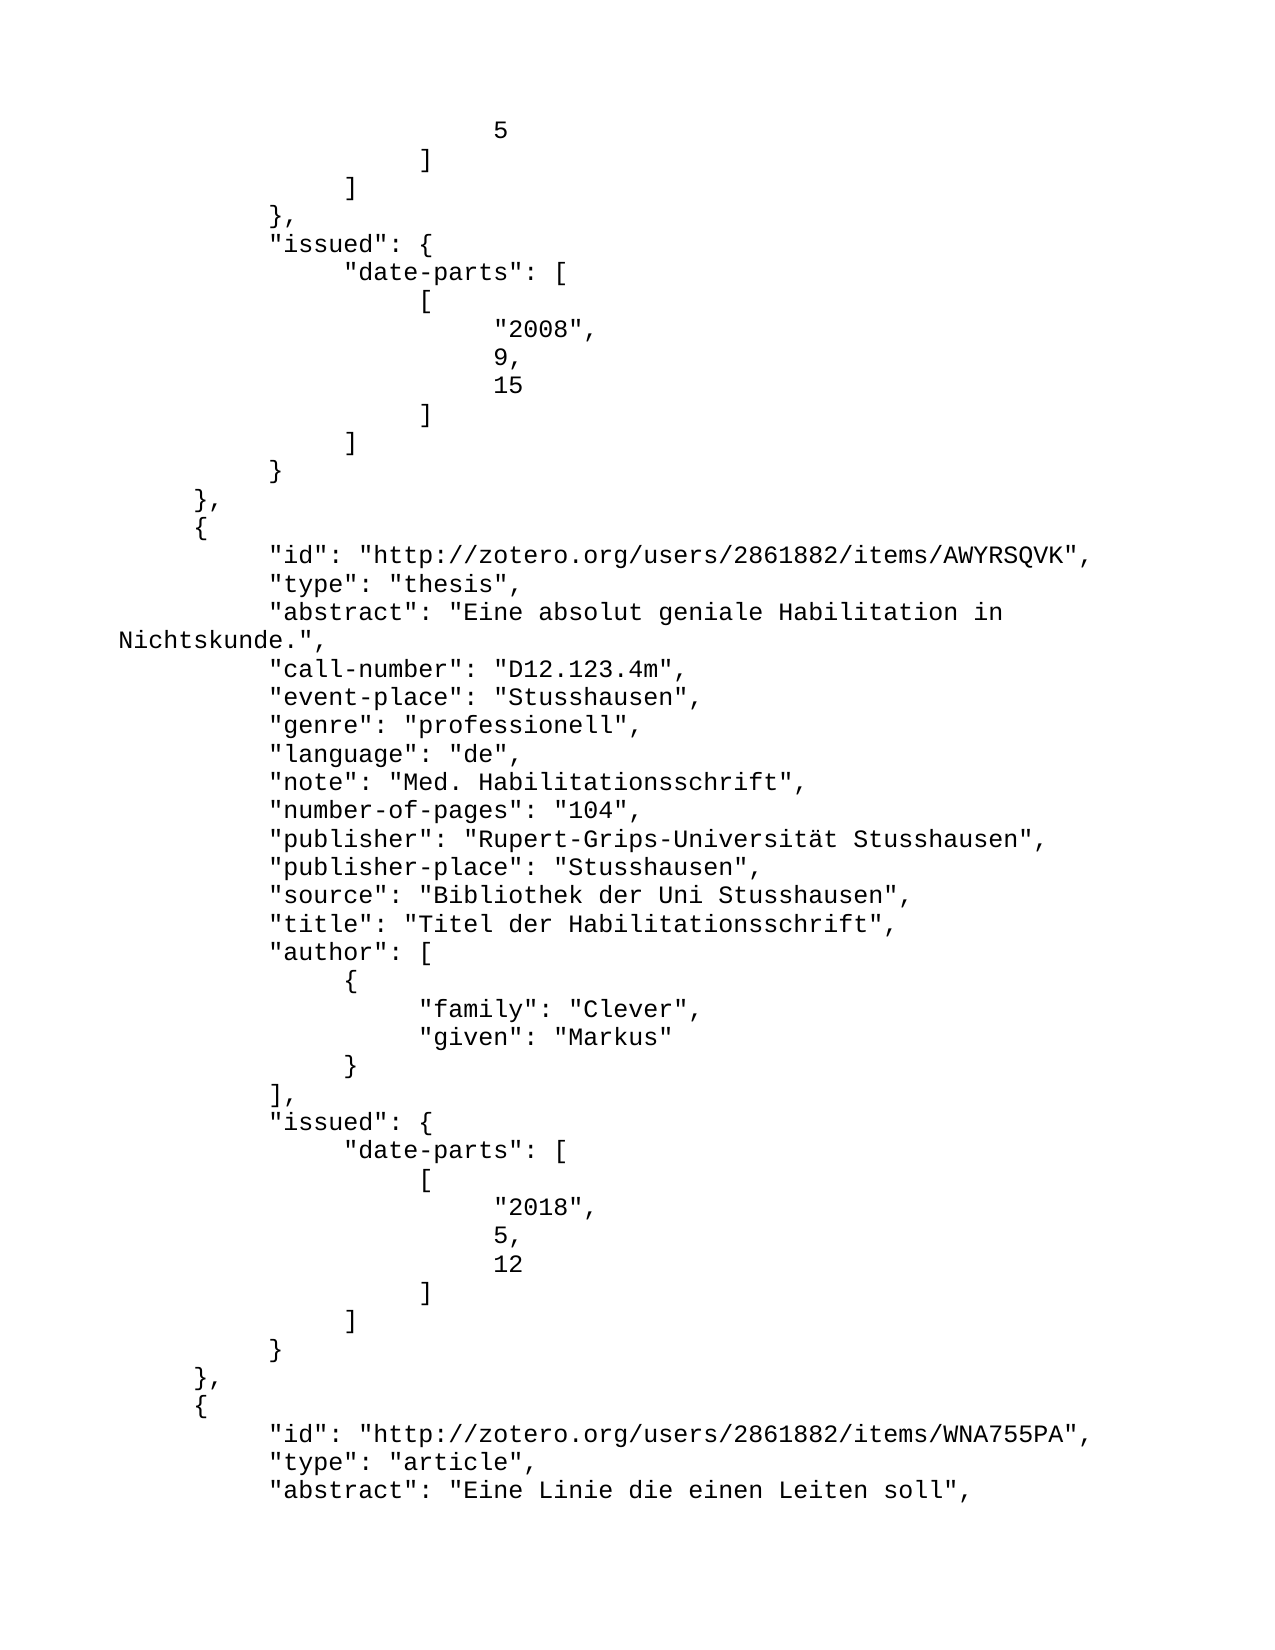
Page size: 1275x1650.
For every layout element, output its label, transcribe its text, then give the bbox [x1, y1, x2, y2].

text "date-parts": [ [118, 260, 1157, 288]
text "issued": { [118, 1110, 1157, 1138]
text 5 [118, 118, 1157, 146]
text "publisher": "Rupert-Grips-Universität Stusshausen", [118, 826, 1157, 855]
text "event-place": "Stusshausen", [118, 685, 1157, 713]
text "issued": { [118, 231, 1157, 260]
text "call-number": "D12.123.4m", [118, 656, 1157, 685]
text "given": "Markus" [118, 1025, 1157, 1053]
text [ [118, 1166, 1157, 1195]
text "number-of-pages": "104", [118, 798, 1157, 826]
text ] [118, 146, 1157, 175]
text "language": "de", [118, 741, 1157, 770]
text }, [118, 486, 1157, 515]
text "id": "http://zotero.org/users/2861882/items/WNA755PA", [118, 1421, 1157, 1450]
text "2018", [118, 1195, 1157, 1223]
text ] [118, 430, 1157, 458]
text ] [118, 1308, 1157, 1336]
text "publisher-place": "Stusshausen", [118, 855, 1157, 883]
text ], [118, 1081, 1157, 1110]
text "abstract": "Eine Linie die einen Leiten soll", [118, 1478, 1157, 1506]
text "family": "Clever", [118, 996, 1157, 1025]
text "abstract": "Eine absolut geniale Habilitation in Nichtskunde.", [118, 600, 1157, 656]
text "source": "Bibliothek der Uni Stusshausen", [118, 883, 1157, 911]
text 5, [118, 1223, 1157, 1251]
text 9, [118, 345, 1157, 373]
text { [118, 1393, 1157, 1421]
text }, [118, 1365, 1157, 1393]
text "type": "thesis", [118, 571, 1157, 600]
text }, [118, 203, 1157, 231]
text ] [118, 175, 1157, 203]
text 15 [118, 373, 1157, 401]
text ] [118, 1280, 1157, 1308]
text } [118, 1053, 1157, 1081]
text "date-parts": [ [118, 1138, 1157, 1166]
text "note": "Med. Habilitationsschrift", [118, 770, 1157, 798]
text "genre": "professionell", [118, 713, 1157, 741]
text } [118, 458, 1157, 486]
text "id": "http://zotero.org/users/2861882/items/AWYRSQVK", [118, 543, 1157, 571]
text "type": "article", [118, 1450, 1157, 1478]
text } [118, 1336, 1157, 1365]
text { [118, 515, 1157, 543]
text [ [118, 288, 1157, 316]
text 12 [118, 1251, 1157, 1280]
text "author": [ [118, 940, 1157, 968]
text ] [118, 401, 1157, 430]
text "title": "Titel der Habilitationsschrift", [118, 911, 1157, 940]
text "2008", [118, 316, 1157, 345]
text { [118, 968, 1157, 996]
